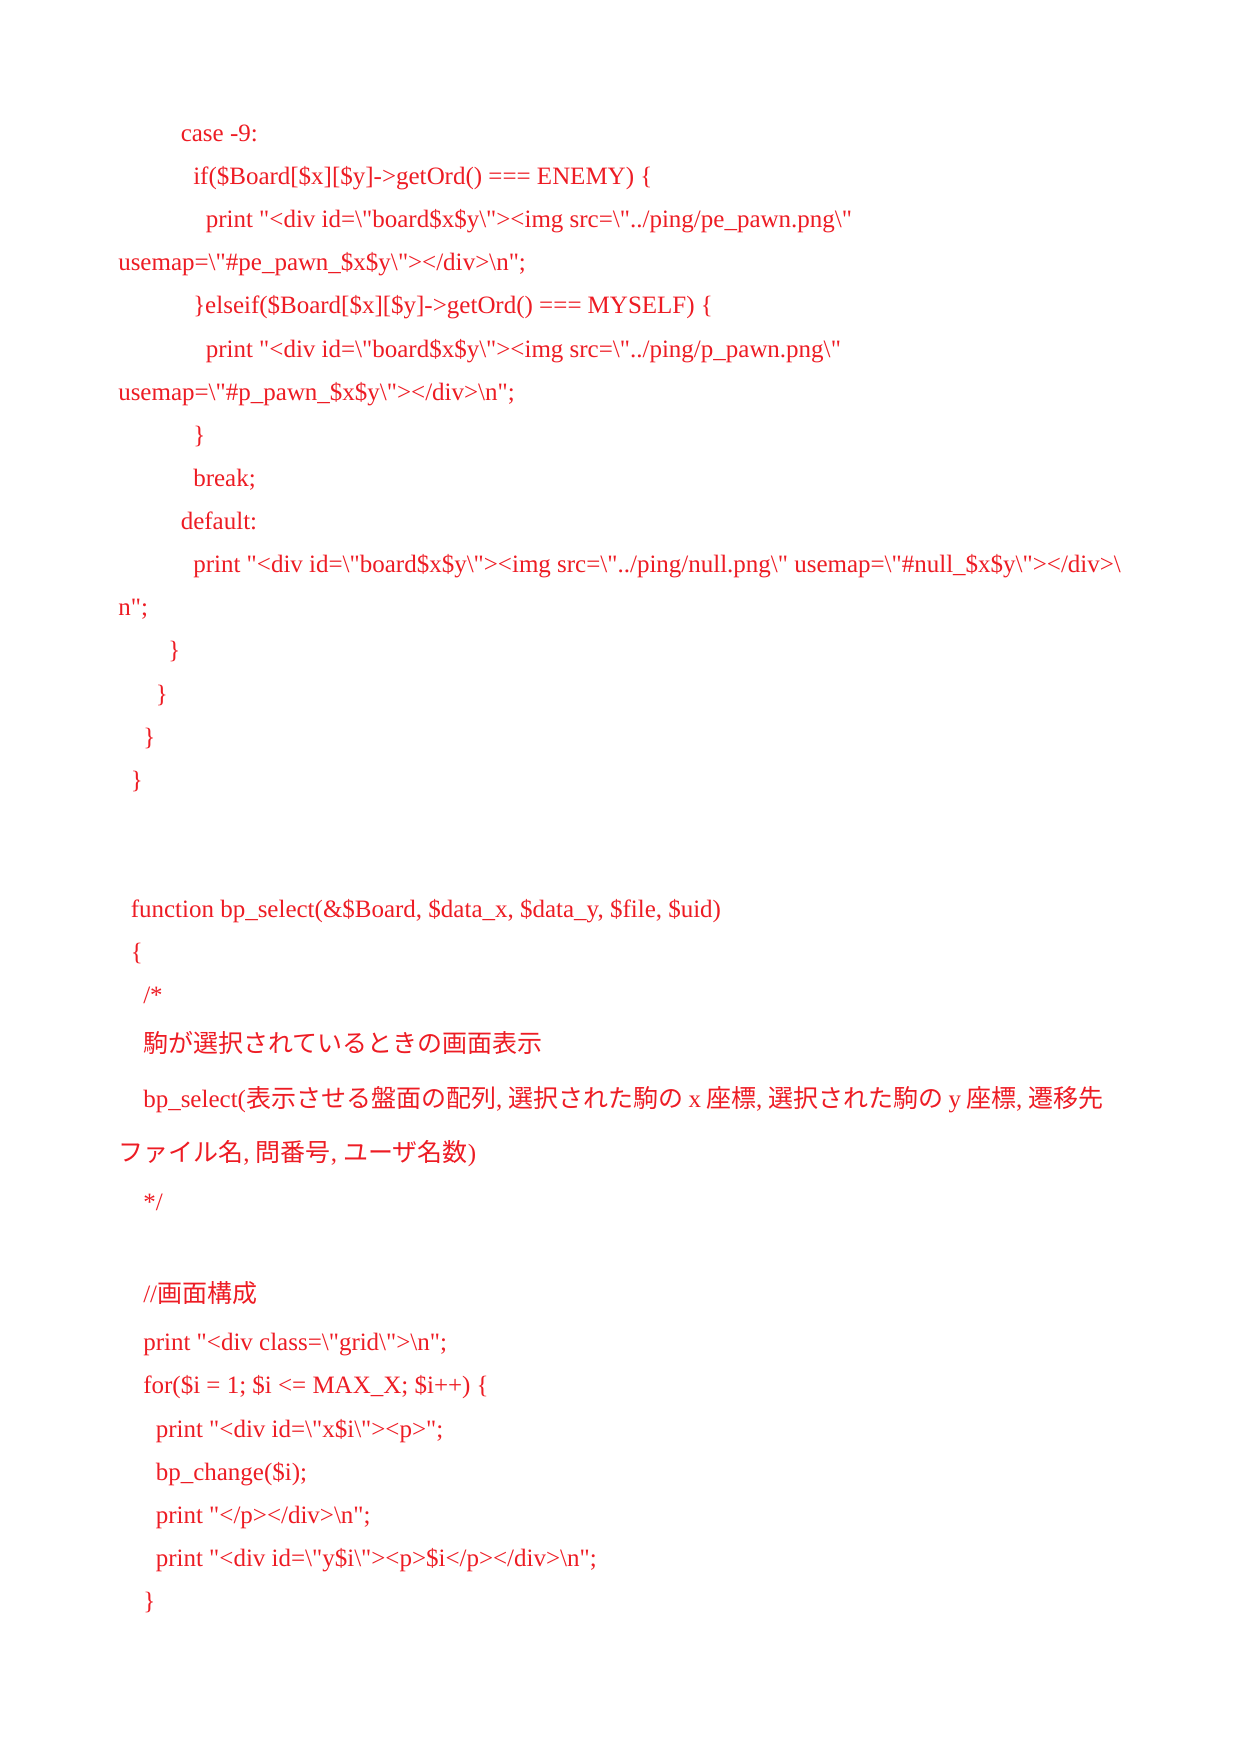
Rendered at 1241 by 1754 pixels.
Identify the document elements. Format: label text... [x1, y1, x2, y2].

text bp_change($i); [118, 1457, 1122, 1486]
text case -9: [118, 118, 1122, 147]
text } [118, 679, 1122, 707]
text print "<div id=\"board$x$y\"><img src=\"../ping/pe_pawn.png\" usemap=\"#pe_pawn_$x$y\"></div>\n"; [118, 204, 1122, 276]
text break; [118, 463, 1122, 492]
text print "<div id=\"x$i\"><p>"; [118, 1414, 1122, 1442]
text print "<div id=\"board$x$y\"><img src=\"../ping/null.png\" usemap=\"#null_$x$y\"></div>\n"; [118, 549, 1122, 621]
text for($i = 1; $i <= MAX_X; $i++) { [118, 1371, 1122, 1399]
text } [118, 722, 1122, 751]
text 駒が選択されているときの画面表示 [118, 1024, 1122, 1060]
text } [118, 420, 1122, 449]
text //画面構成 [118, 1273, 1122, 1309]
text function bp_select(&$Board, $data_x, $data_y, $file, $uid) [118, 894, 1122, 923]
text print "<div id=\"y$i\"><p>$i</p></div>\n"; [118, 1543, 1122, 1572]
text print "</p></div>\n"; [118, 1500, 1122, 1529]
text } [118, 636, 1122, 664]
text default: [118, 506, 1122, 535]
text bp_select(表示させる盤面の配列, 選択された駒のx座標, 選択された駒のy座標, 遷移先ファイル名, 問番号, ユーザ名数) [118, 1078, 1122, 1169]
text } [118, 1586, 1122, 1615]
text print "<div id=\"board$x$y\"><img src=\"../ping/p_pawn.png\" usemap=\"#p_pawn_$x$y\"></div>\n"; [118, 334, 1122, 406]
text print "<div class=\"grid\">\n"; [118, 1327, 1122, 1356]
text /* [118, 981, 1122, 1009]
text */ [118, 1187, 1122, 1216]
text if($Board[$x][$y]->getOrd() === ENEMY) { [118, 161, 1122, 190]
text }elseif($Board[$x][$y]->getOrd() === MYSELF) { [118, 291, 1122, 319]
text { [118, 937, 1122, 966]
text } [118, 765, 1122, 794]
